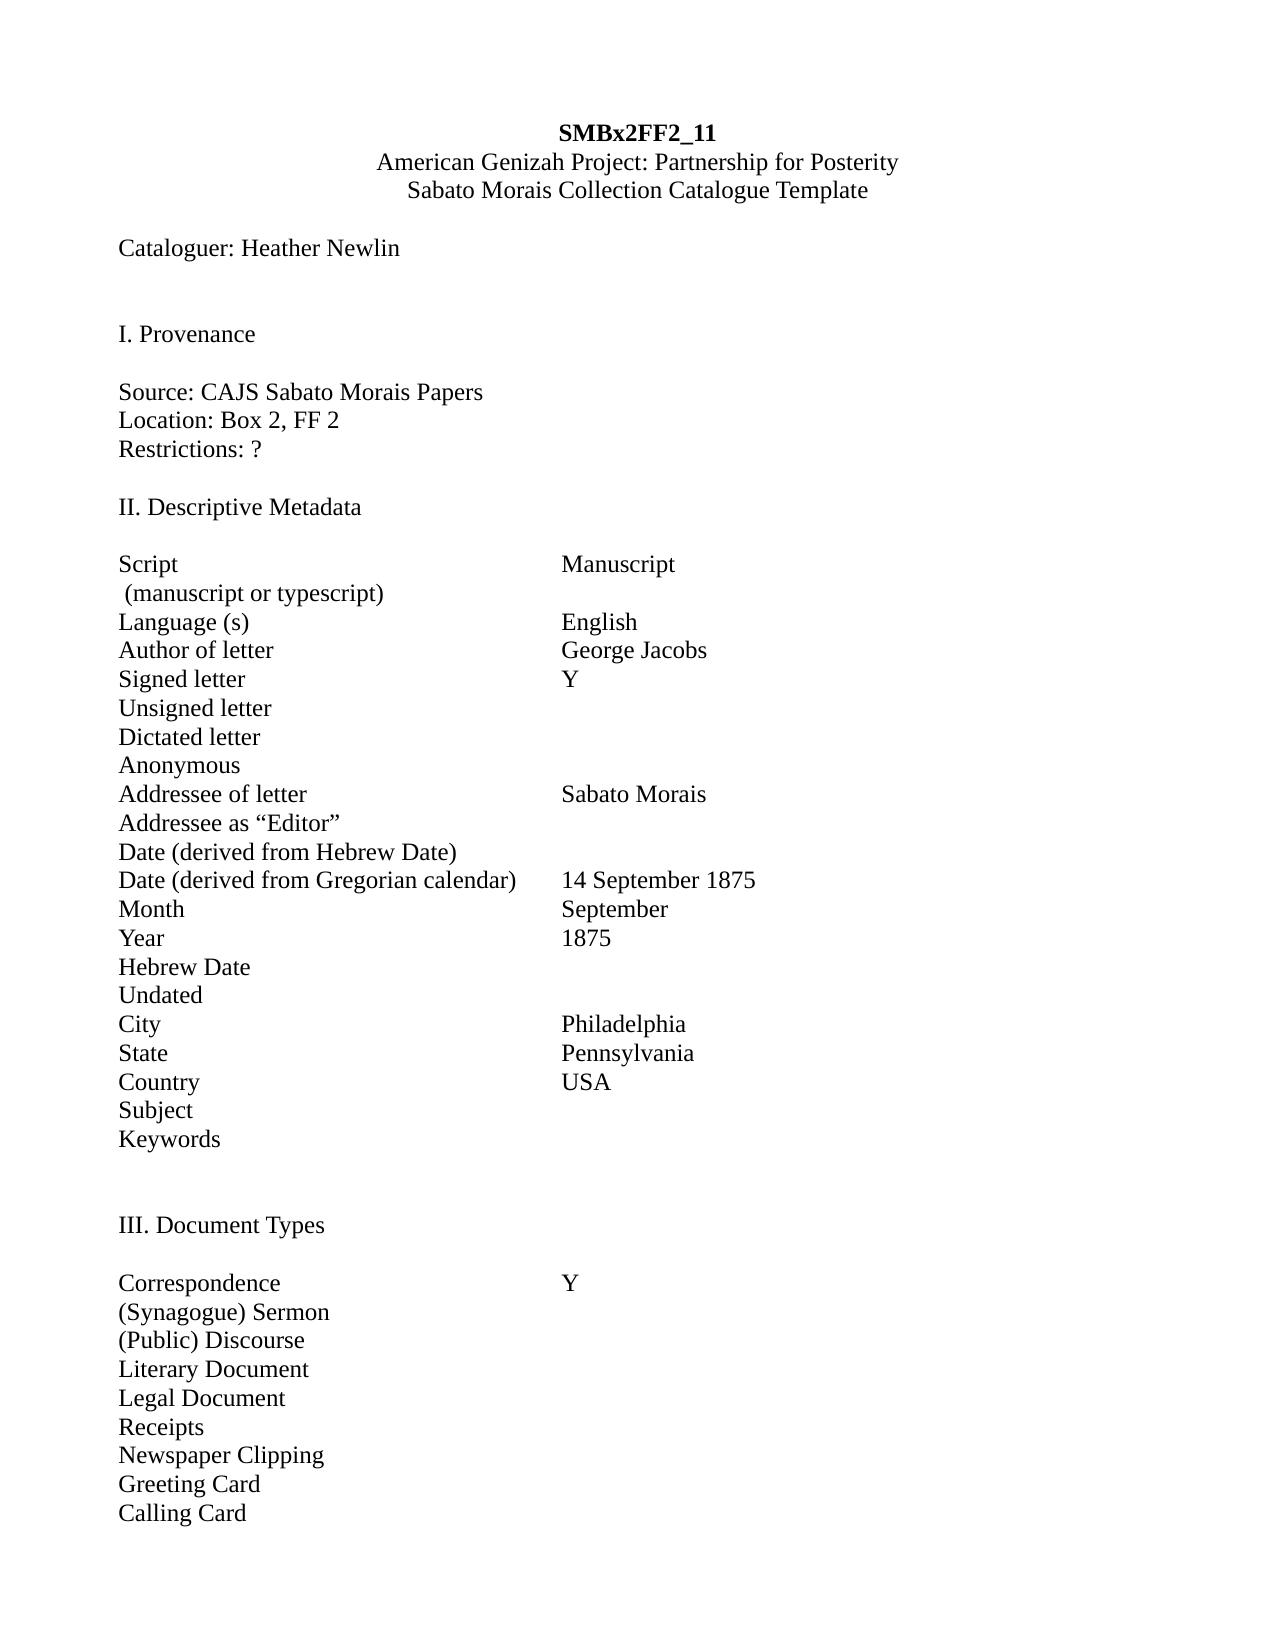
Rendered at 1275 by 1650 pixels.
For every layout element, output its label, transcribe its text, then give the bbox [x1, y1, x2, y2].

text City Philadelphia [118, 1009, 1157, 1038]
text Keywords [118, 1124, 1157, 1153]
text Dictated letter [118, 722, 1157, 751]
text Restrictions: ? [118, 434, 1157, 463]
text Year 1875 [118, 923, 1157, 952]
text Addressee as “Editor” [118, 808, 1157, 837]
text Newspaper Clipping [118, 1441, 1157, 1469]
text (Synagogue) Sermon [118, 1297, 1157, 1326]
text III. Document Types [118, 1211, 1157, 1239]
text SMBx2FF2_11 [118, 118, 1157, 147]
text Correspondence Y [118, 1268, 1157, 1297]
text Author of letter George Jacobs [118, 636, 1157, 664]
text Calling Card [118, 1498, 1157, 1527]
text I. Provenance [118, 319, 1157, 348]
text Language (s) English [118, 607, 1157, 636]
text Location: Box 2, FF 2 [118, 406, 1157, 434]
text II. Descriptive Metadata [118, 492, 1157, 521]
text Receipts [118, 1412, 1157, 1441]
text Country USA [118, 1067, 1157, 1096]
text Date (derived from Gregorian calendar) 14 September 1875 [118, 866, 1157, 894]
text Undated [118, 981, 1157, 1009]
text Unsigned letter [118, 693, 1157, 722]
text Addressee of letter Sabato Morais [118, 779, 1157, 808]
text Month September [118, 894, 1157, 923]
text (Public) Discourse [118, 1326, 1157, 1354]
text Sabato Morais Collection Catalogue Template [118, 176, 1157, 204]
text Literary Document [118, 1354, 1157, 1383]
text Script Manuscript [118, 549, 1157, 578]
text Hebrew Date [118, 952, 1157, 981]
text Date (derived from Hebrew Date) [118, 837, 1157, 866]
text Source: CAJS Sabato Morais Papers [118, 377, 1157, 406]
text Cataloguer: Heather Newlin [118, 233, 1157, 262]
text Greeting Card [118, 1469, 1157, 1498]
text Subject [118, 1096, 1157, 1124]
text State Pennsylvania [118, 1038, 1157, 1067]
text Anonymous [118, 751, 1157, 779]
text American Genizah Project: Partnership for Posterity [118, 147, 1157, 176]
text (manuscript or typescript) [118, 578, 1157, 607]
text Signed letter Y [118, 664, 1157, 693]
text Legal Document [118, 1383, 1157, 1412]
